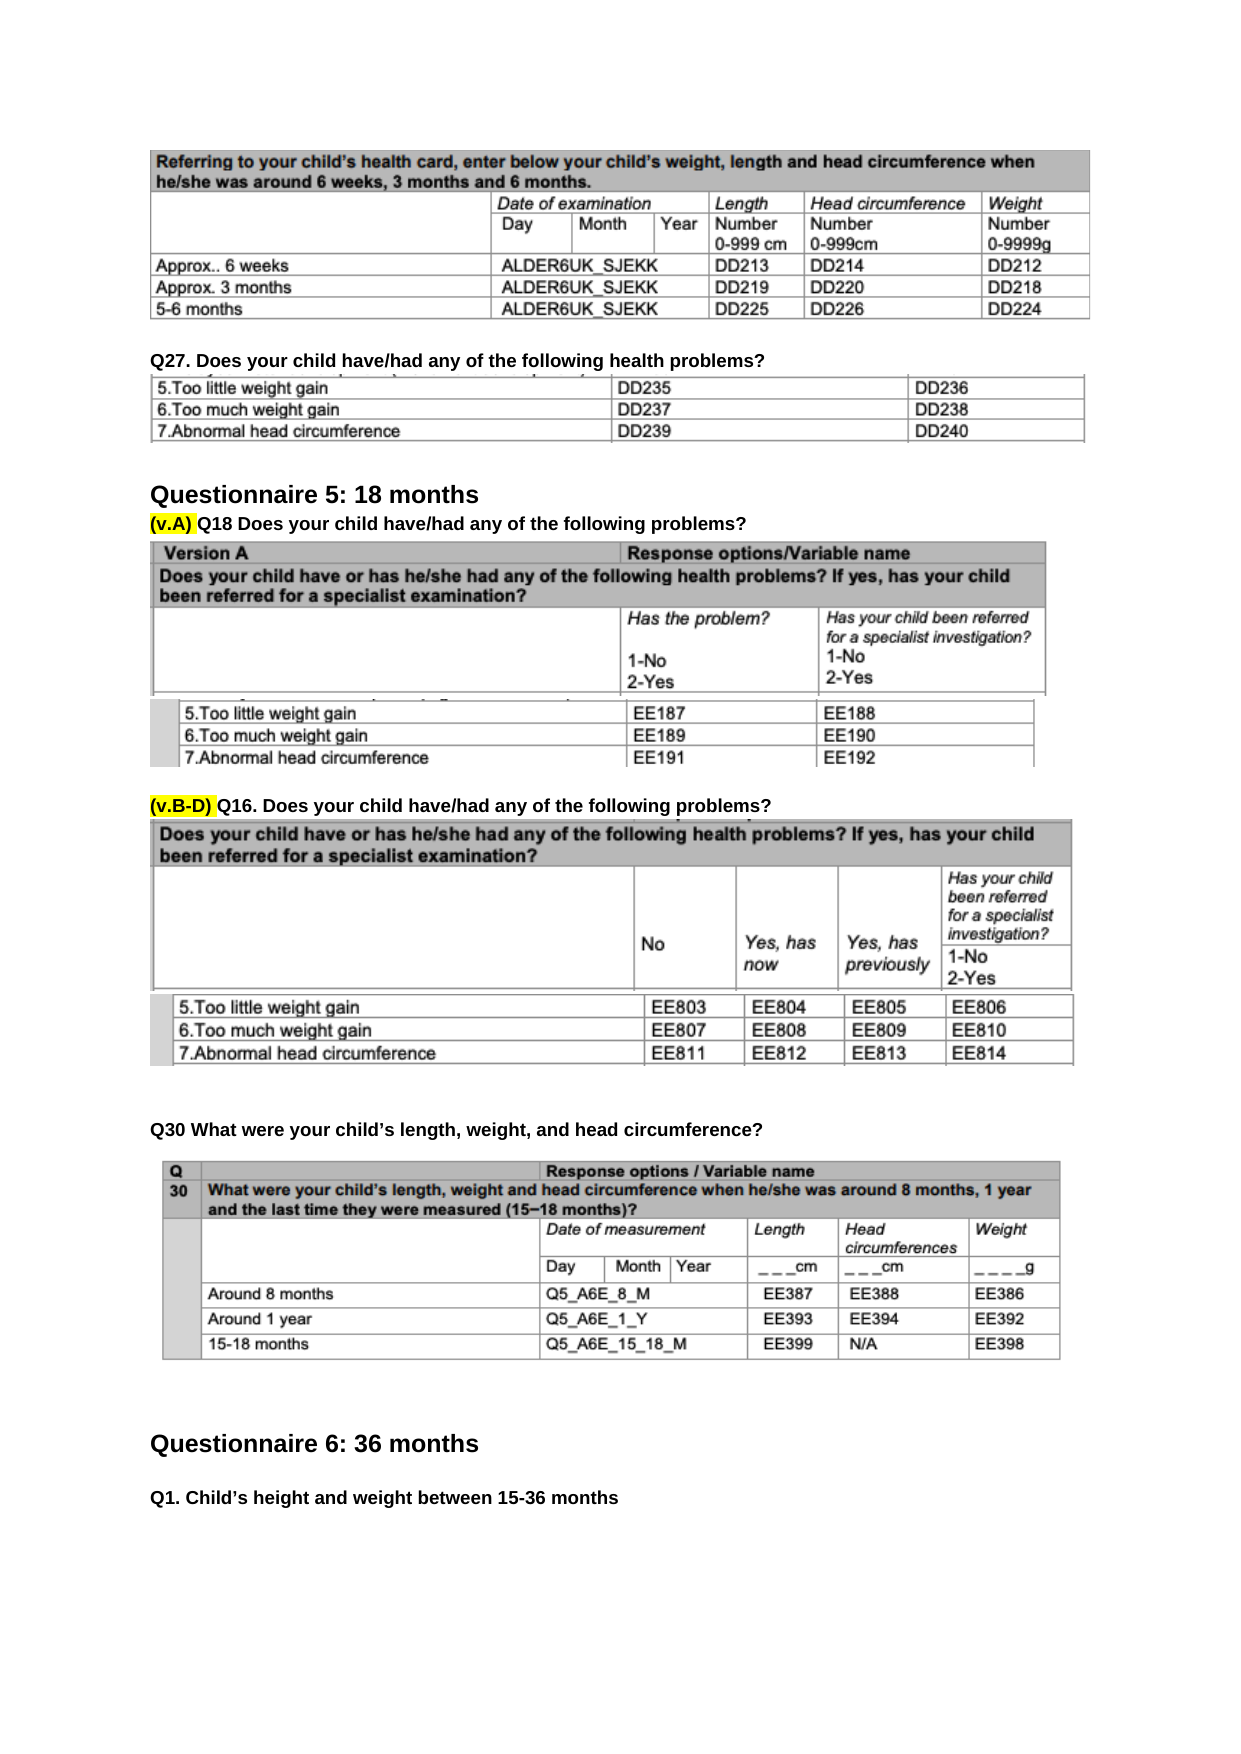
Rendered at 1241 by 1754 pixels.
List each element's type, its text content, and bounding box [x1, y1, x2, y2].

picture [150, 699, 1091, 767]
text Q1. Child’s height and weight between 15-36 months [150, 1487, 1090, 1508]
picture [150, 537, 1048, 696]
text Q30 What were your child’s length, weight, and head circumference? [150, 1119, 1090, 1140]
picture [150, 150, 1091, 321]
picture [150, 1143, 1091, 1368]
text (v.B-D) Q16. Does your child have/had any of the following problems? [150, 795, 1090, 817]
picture [150, 819, 1091, 991]
text (v.A) Q18 Does your child have/had any of the following problems? [150, 513, 1090, 534]
text Questionnaire 6: 36 months [150, 1429, 1090, 1458]
picture [150, 374, 1091, 443]
text Questionnaire 5: 18 months [150, 480, 1090, 509]
text Q27. Does your child have/had any of the following health problems? [150, 349, 1090, 371]
picture [150, 994, 1091, 1066]
